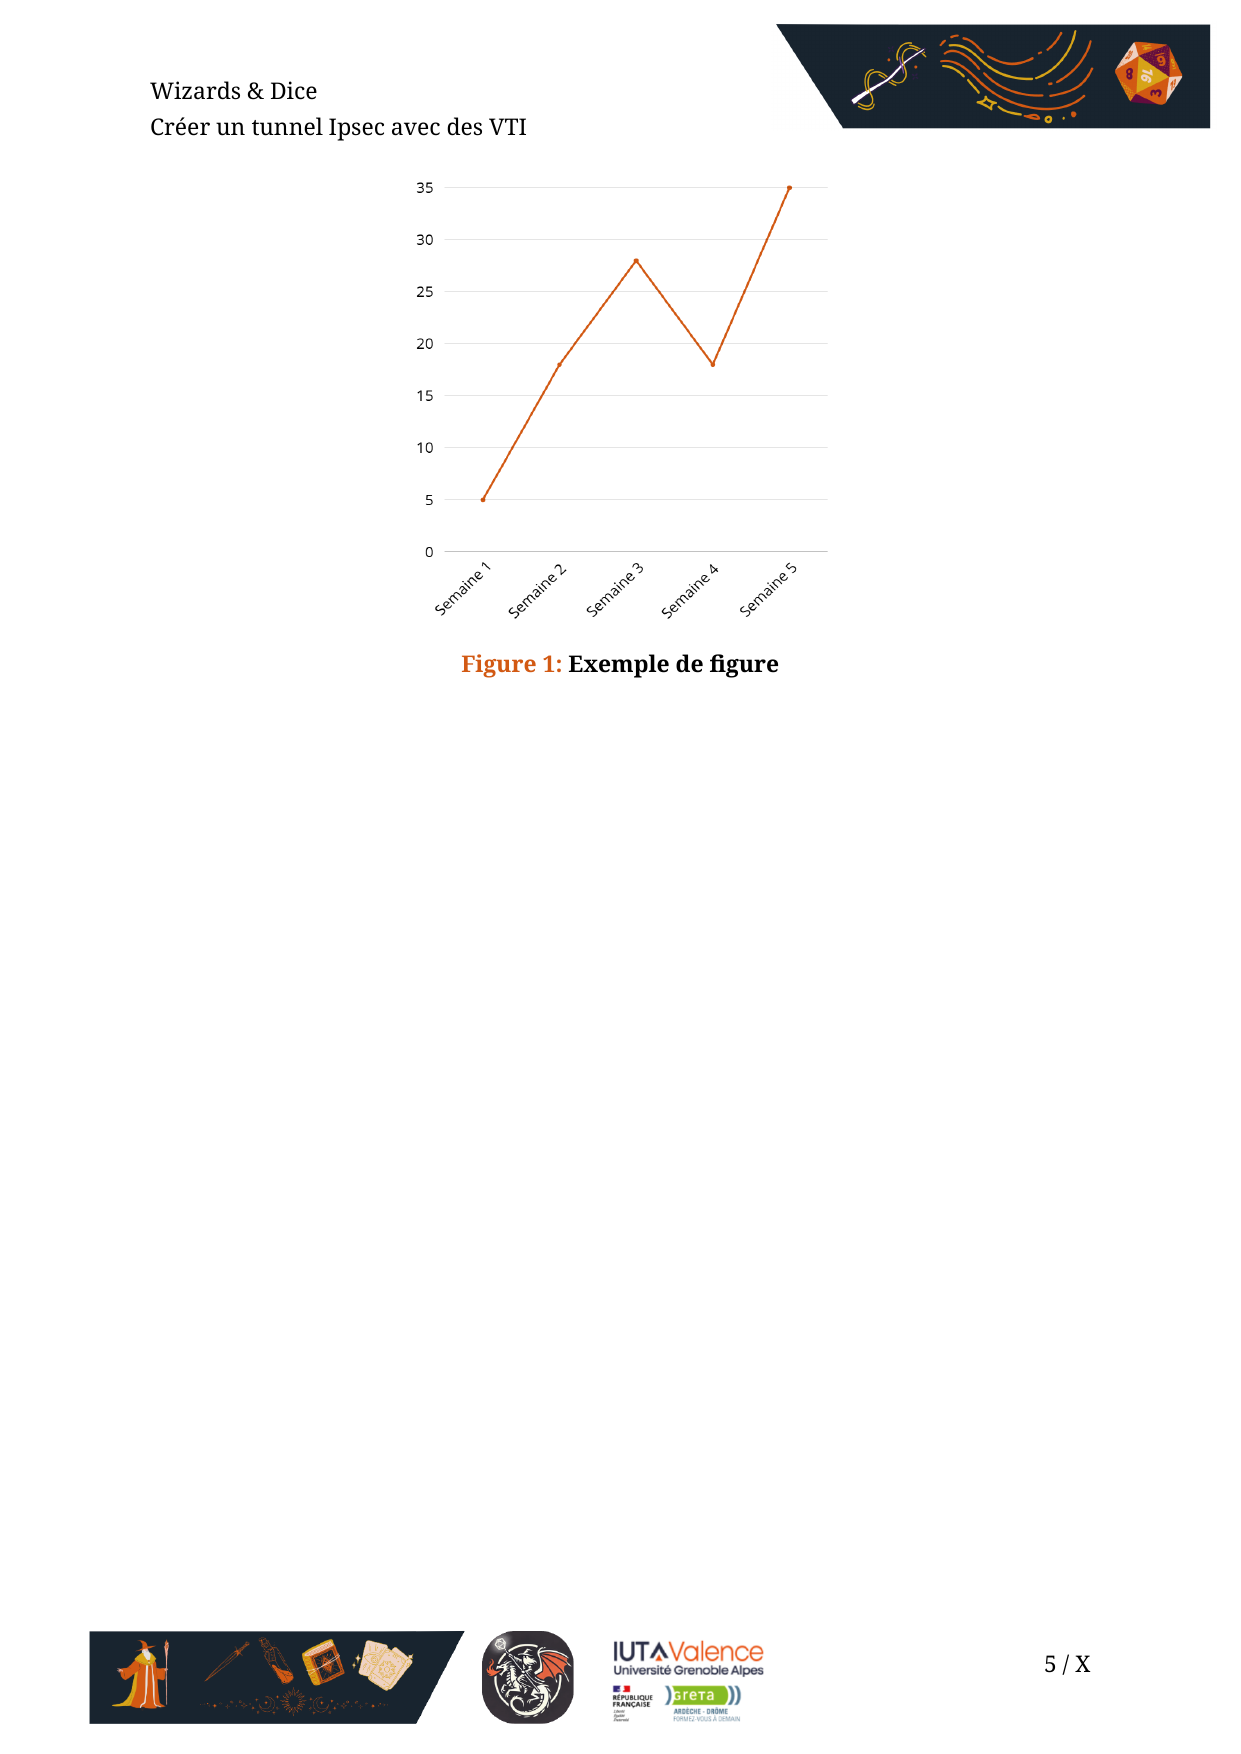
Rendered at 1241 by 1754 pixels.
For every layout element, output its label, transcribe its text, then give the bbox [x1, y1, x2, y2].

picture [771, 21, 1218, 131]
text Figure 1: Exemple de figure [393, 631, 847, 679]
picture [393, 162, 848, 631]
picture [81, 1620, 788, 1733]
